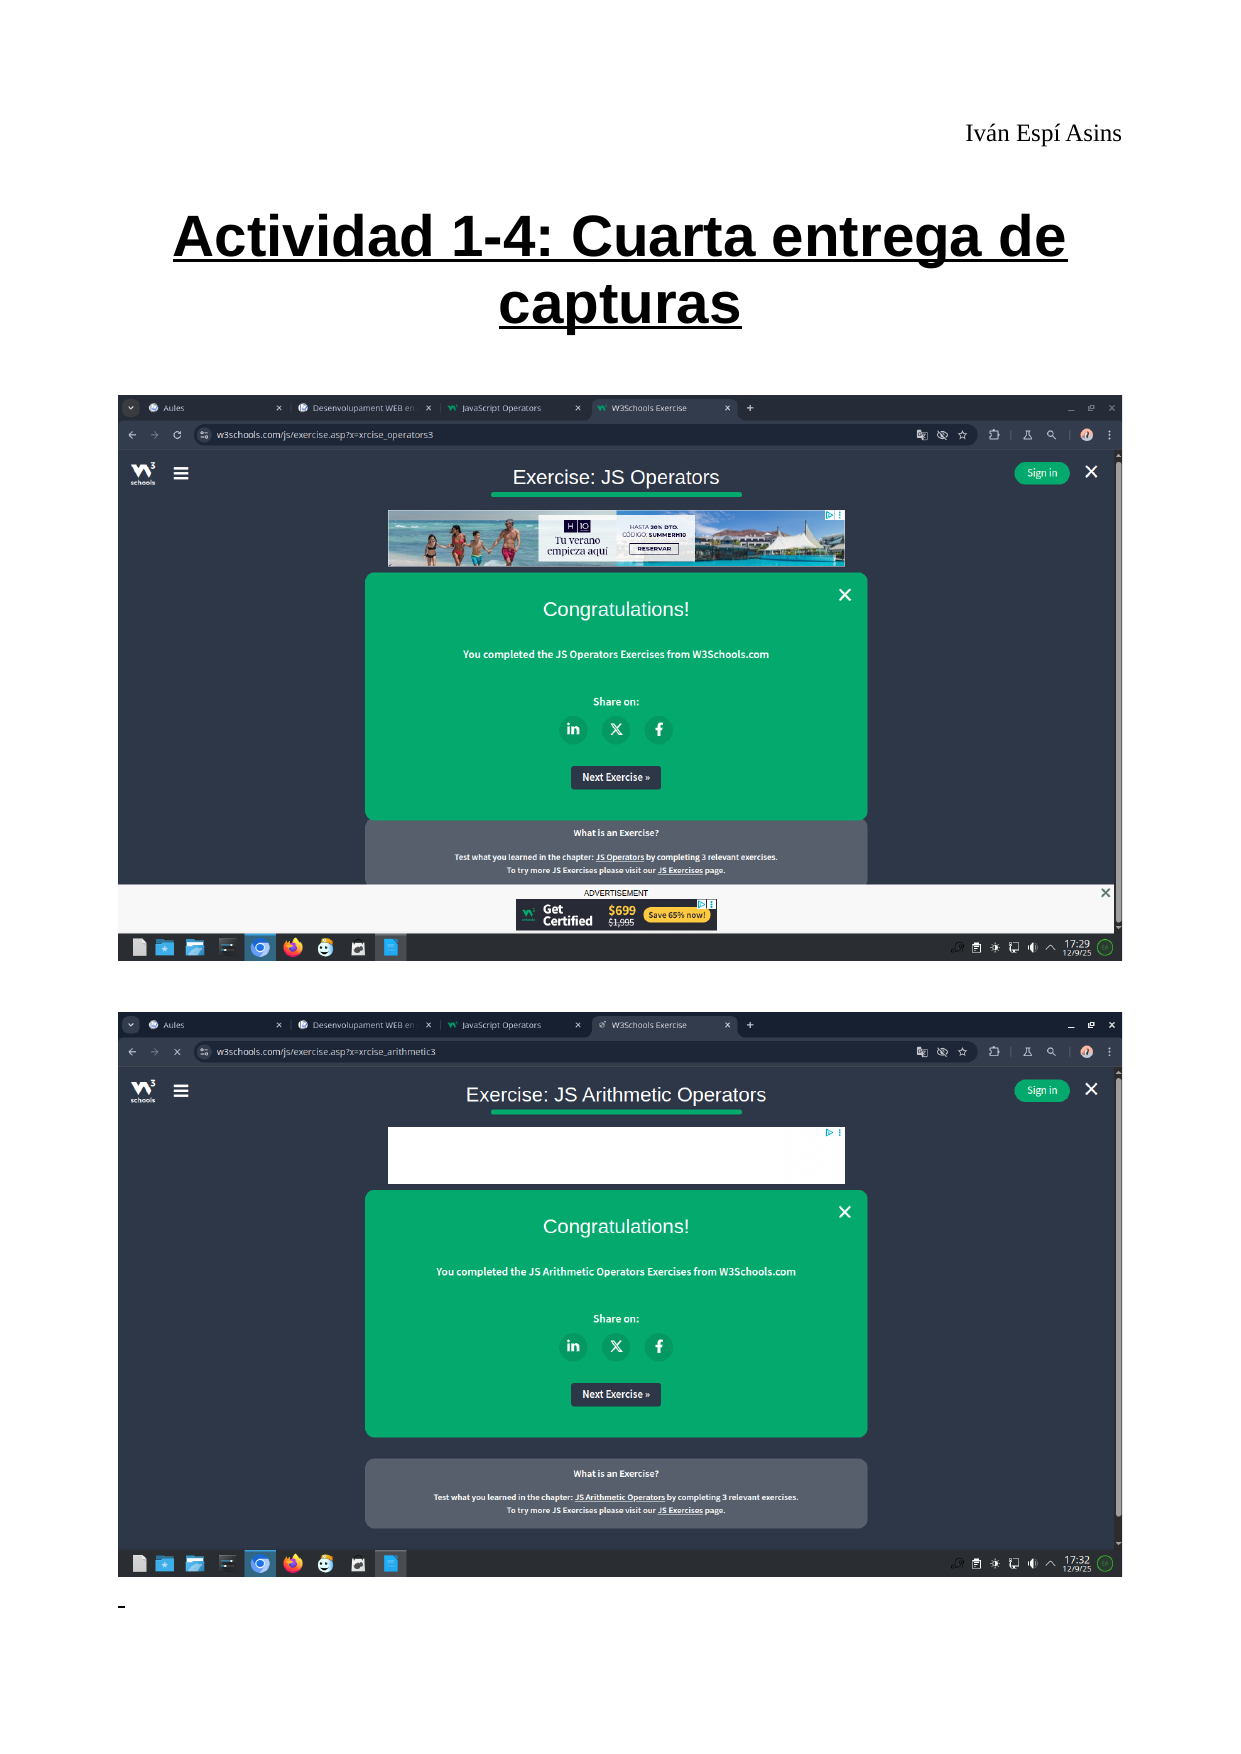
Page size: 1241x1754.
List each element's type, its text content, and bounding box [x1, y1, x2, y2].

title Actividad 1-4: Cuarta entrega de capturas [118, 201, 1122, 336]
picture [118, 1012, 1123, 1577]
picture [118, 395, 1123, 961]
